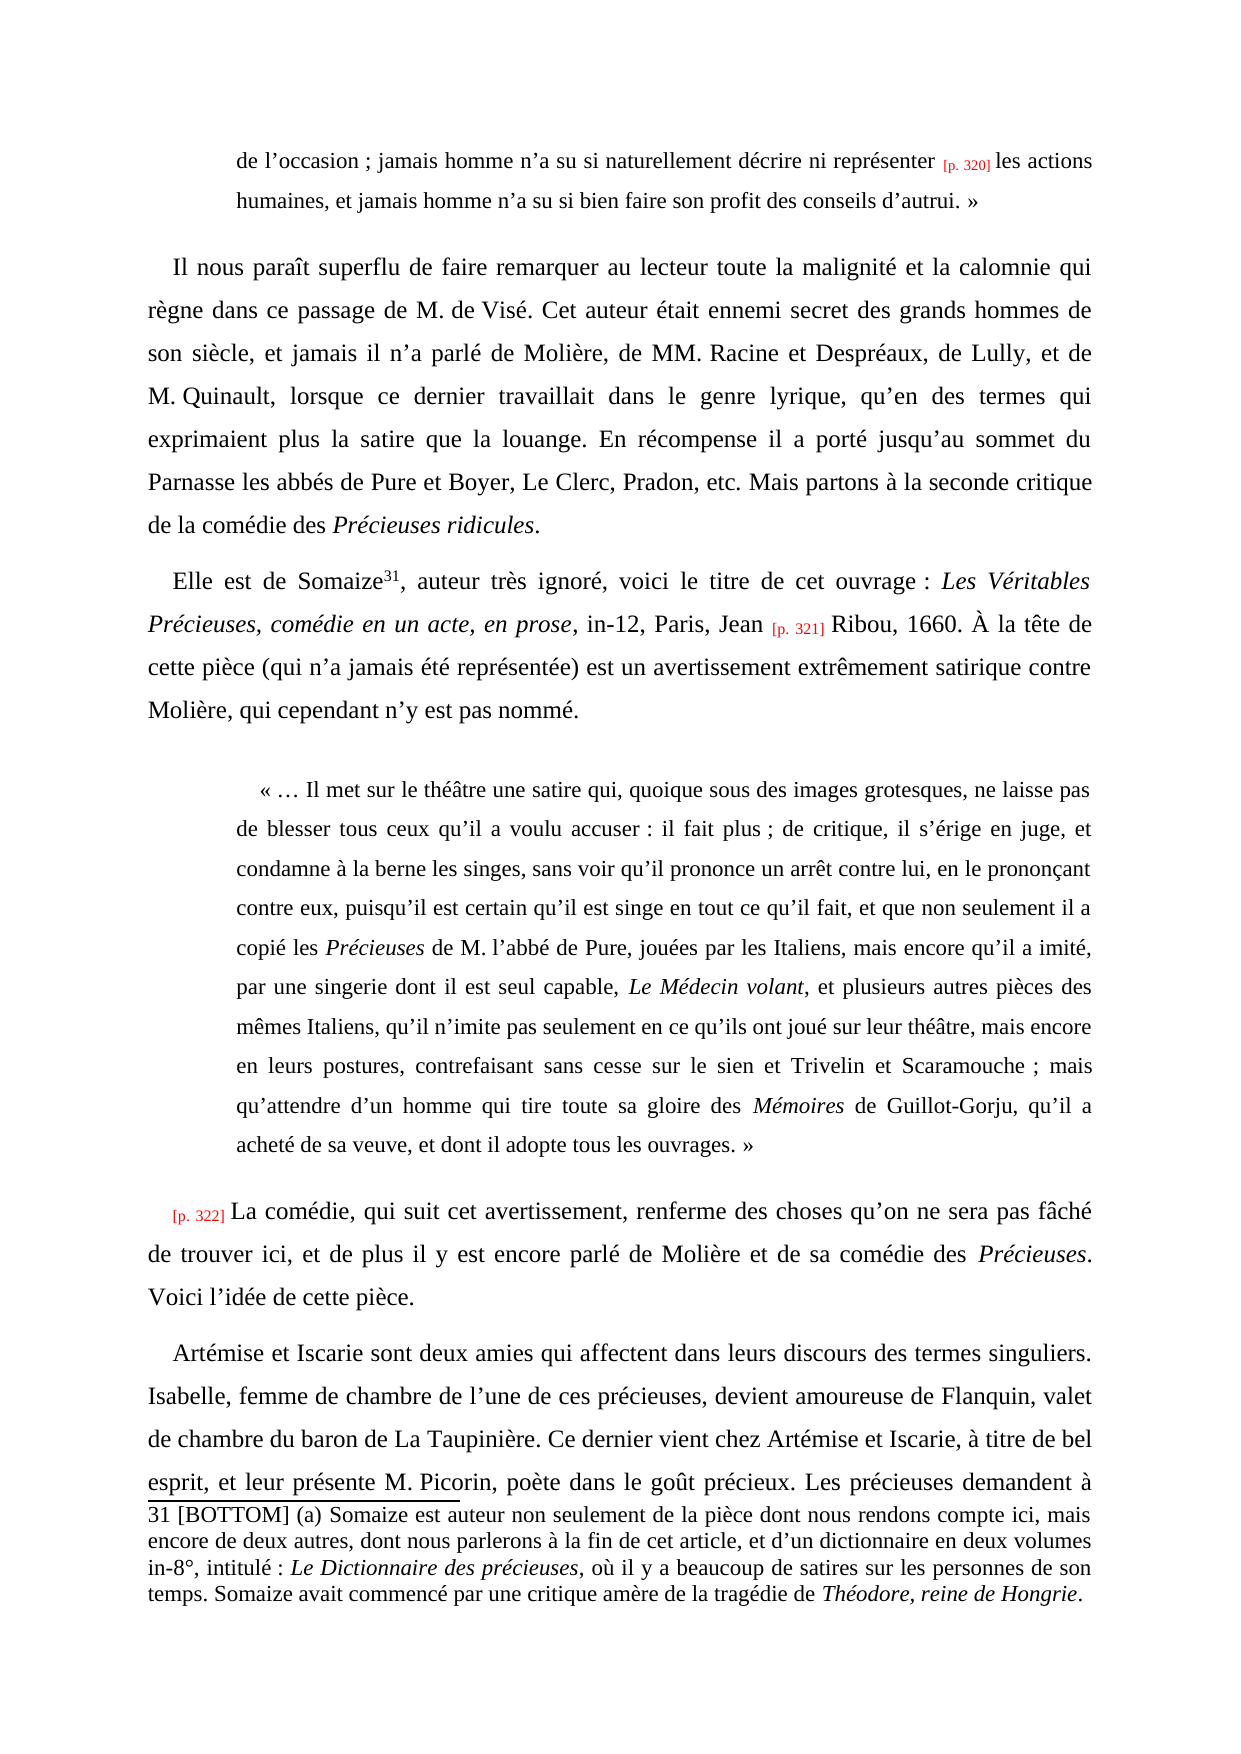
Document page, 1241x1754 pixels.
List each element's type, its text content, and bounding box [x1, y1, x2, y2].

text Il nous paraît superflu de faire remarquer au lecteur toute la malignité et la calomnie qui règne dans ce passage de M. de Visé. Cet auteur était ennemi secret des grands hommes de son siècle, et jamais il n’a parlé de Molière, de MM. Racine et Despréaux, de Lully, et de M. Quinault, lorsque ce dernier travaillait dans le genre lyrique, qu’en des termes qui exprimaient plus la satire que la louange. En récompense il a porté jusqu’au sommet du Parnasse les abbés de Pure et Boyer, Le Clerc, Pradon, etc. Mais partons à la seconde critique de la comédie des Précieuses ridicules. [148, 252, 1093, 539]
text Elle est de Somaize, auteur très ignoré, voici le titre de cet ouvrage : Les Véritables Précieuses, comédie en un acte, en prose, in-12, Paris, Jean [p. 321] Ribou, 1660. À la tête de cette pièce (qui n’a jamais été représentée) est un avertissement extrêmement satirique contre Molière, qui cependant n’y est pas nommé. [148, 566, 1093, 724]
text Artémise et Iscarie sont deux amies qui affectent dans leurs discours des termes singuliers. Isabelle, femme de chambre de l’une de ces précieuses, devient amoureuse de Flanquin, valet de chambre du baron de La Taupinière. Ce dernier vient chez Artémise et Iscarie, à titre de bel esprit, et leur présente M. Picorin, poète dans le goût précieux. Les précieuses demandent à [148, 1338, 1093, 1496]
text [p. 322] La comédie, qui suit cet avertissement, renferme des choses qu’on ne sera pas fâché de trouver ici, et de plus il y est encore parlé de Molière et de sa comédie des Précieuses. Voici l’idée de cette pièce. [148, 1196, 1093, 1311]
text de l’occasion ; jamais homme n’a su si naturellement décrire ni représenter [p. 320] les actions humaines, et jamais homme n’a su si bien faire son profit des conseils d’autrui. » [236, 148, 1093, 213]
text [BOTTOM] (a) Somaize est auteur non seulement de la pièce dont nous rendons compte ici, mais encore de deux autres, dont nous parlerons à la fin de cet article, et d’un dictionnaire en deux volumes in-8°, intitulé : Le Dictionnaire des précieuses, où il y a beaucoup de satires sur les personnes de son temps. Somaize avait commencé par une critique amère de la tragédie de Théodore, reine de Hongrie. [148, 1501, 1093, 1606]
text « … Il met sur le théâtre une satire qui, quoique sous des images grotesques, ne laisse pas de blesser tous ceux qu’il a voulu accuser : il fait plus ; de critique, il s’érige en juge, et condamne à la berne les singes, sans voir qu’il prononce un arrêt contre lui, en le prononçant contre eux, puisqu’il est certain qu’il est singe en tout ce qu’il fait, et que non seulement il a copié les Précieuses de M. l’abbé de Pure, jouées par les Italiens, mais encore qu’il a imité, par une singerie dont il est seul capable, Le Médecin volant, et plusieurs autres pièces des mêmes Italiens, qu’il n’imite pas seulement en ce qu’ils ont joué sur leur théâtre, mais encore en leurs postures, contrefaisant sans cesse sur le sien et Trivelin et Scaramouche ; mais qu’attendre d’un homme qui tire toute sa gloire des Mémoires de Guillot-Gorju, qu’il a acheté de sa veuve, et dont il adopte tous les ouvrages. » [236, 776, 1093, 1158]
